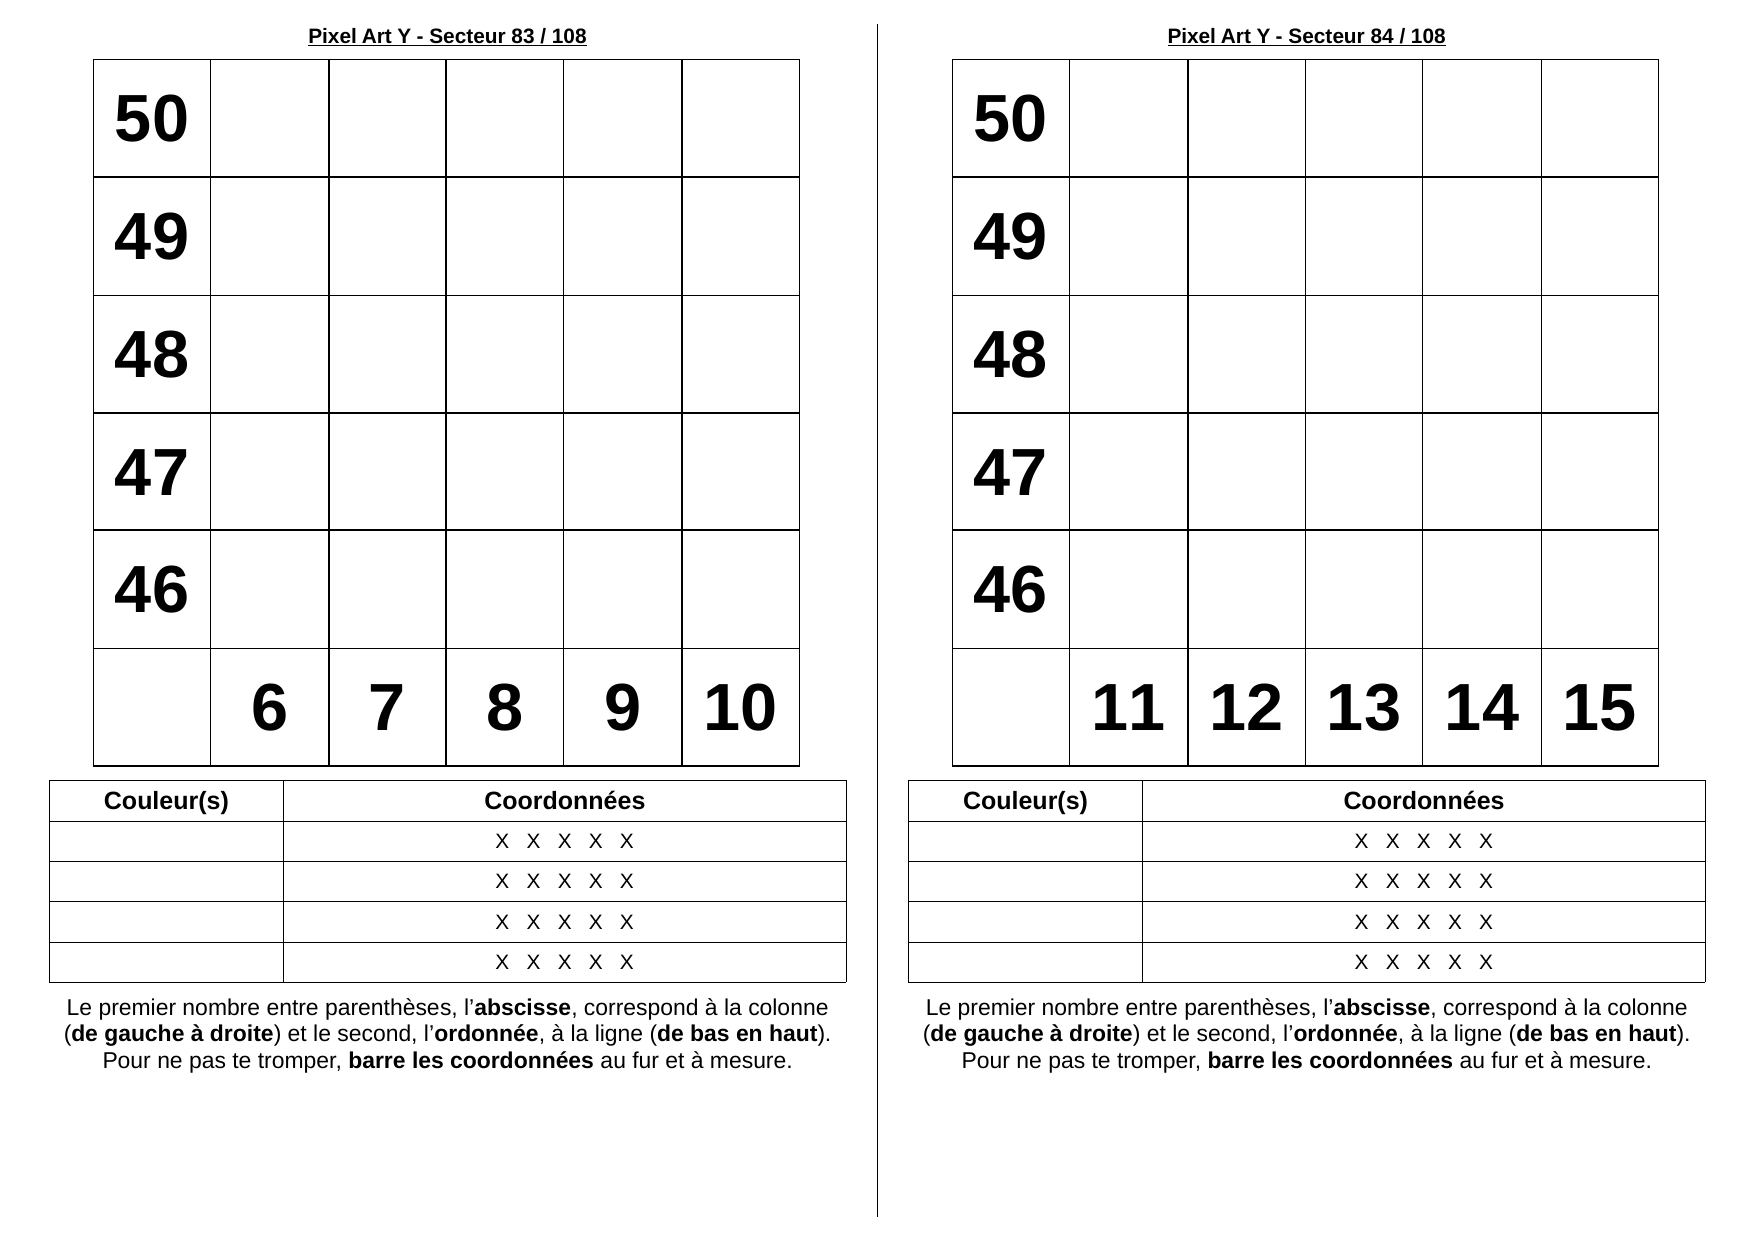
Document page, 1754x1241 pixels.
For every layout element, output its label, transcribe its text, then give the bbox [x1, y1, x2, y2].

table_cell X X X X X [1143, 822, 1705, 861]
table_cell [50, 943, 283, 982]
table_cell [909, 822, 1142, 861]
table_cell [909, 902, 1142, 942]
table_cell [909, 943, 1142, 982]
table_cell X X X X X [284, 902, 846, 942]
table_header Coordonnées [1143, 781, 1705, 821]
text (de gauche à droite) et le second, l’ordonnée, à la ligne (de bas en haut). [24, 1020, 871, 1047]
table_cell [50, 862, 283, 901]
table_cell X X X X X [1143, 862, 1705, 901]
text Pour ne pas te tromper, barre les coordonnées au fur et à mesure. [883, 1047, 1730, 1073]
text Le premier nombre entre parenthèses, l’abscisse, correspond à la colonne [24, 994, 871, 1020]
table_cell X X X X X [284, 943, 846, 982]
table_cell X X X X X [284, 862, 846, 901]
table_header Couleur(s) [50, 781, 283, 821]
table_header Coordonnées [284, 781, 846, 821]
table_cell X X X X X [1143, 902, 1705, 942]
text Pixel Art Y - Secteur 84 / 108 [883, 24, 1730, 48]
text (de gauche à droite) et le second, l’ordonnée, à la ligne (de bas en haut). [883, 1020, 1730, 1047]
table_cell [50, 822, 283, 861]
text Pour ne pas te tromper, barre les coordonnées au fur et à mesure. [24, 1047, 871, 1073]
text Pixel Art Y - Secteur 83 / 108 [24, 24, 871, 48]
table_cell X X X X X [1143, 943, 1705, 982]
text Le premier nombre entre parenthèses, l’abscisse, correspond à la colonne [883, 994, 1730, 1020]
table_cell [50, 902, 283, 942]
table_cell [909, 862, 1142, 901]
table_header Couleur(s) [909, 781, 1142, 821]
table_cell X X X X X [284, 822, 846, 861]
